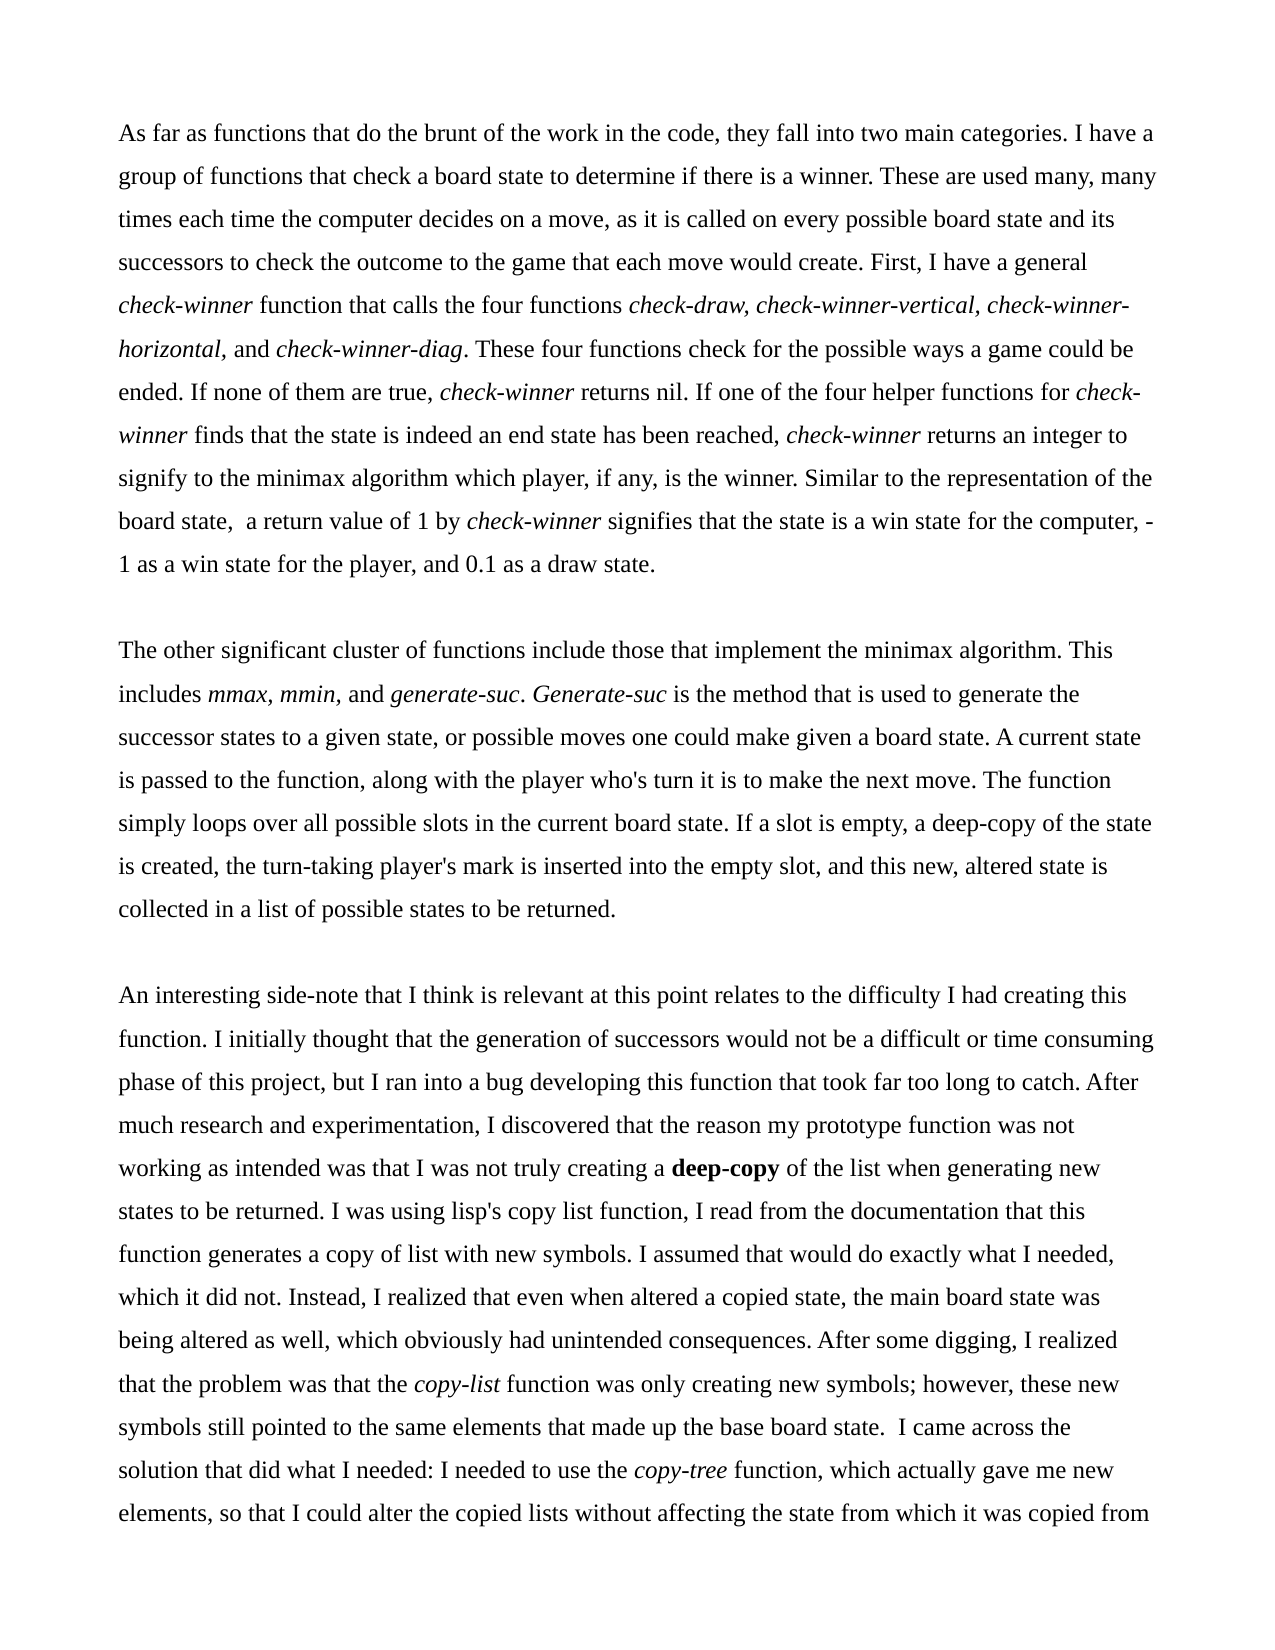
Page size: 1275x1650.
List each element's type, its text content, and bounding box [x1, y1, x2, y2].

text An interesting side-note that I think is relevant at this point relates to the difficulty I had creating this function. I initially thought that the generation of successors would not be a difficult or time consuming phase of this project, but I ran into a bug developing this function that took far too long to catch. After much research and experimentation, I discovered that the reason my prototype function was not working as intended was that I was not truly creating a deep-copy of the list when generating new states to be returned. I was using lisp's copy list function, I read from the documentation that this function generates a copy of list with new symbols. I assumed that would do exactly what I needed, which it did not. Instead, I realized that even when altered a copied state, the main board state was being altered as well, which obviously had unintended consequences. After some digging, I realized that the problem was that the copy-list function was only creating new symbols; however, these new symbols still pointed to the same elements that made up the base board state. I came across the solution that did what I needed: I needed to use the copy-tree function, which actually gave me new elements, so that I could alter the copied lists without affecting the state from which it was copied from [118, 981, 1157, 1527]
text As far as functions that do the brunt of the work in the code, they fall into two main categories. I have a group of functions that check a board state to determine if there is a winner. These are used many, many times each time the computer decides on a move, as it is called on every possible board state and its successors to check the outcome to the game that each move would create. First, I have a general check-winner function that calls the four functions check-draw, check-winner-vertical, check-winner-horizontal, and check-winner-diag. These four functions check for the possible ways a game could be ended. If none of them are true, check-winner returns nil. If one of the four helper functions for check-winner finds that the state is indeed an end state has been reached, check-winner returns an integer to signify to the minimax algorithm which player, if any, is the winner. Similar to the representation of the board state, a return value of 1 by check-winner signifies that the state is a win state for the computer, -1 as a win state for the player, and 0.1 as a draw state. [118, 118, 1157, 578]
text The other significant cluster of functions include those that implement the minimax algorithm. This includes mmax, mmin, and generate-suc. Generate-suc is the method that is used to generate the successor states to a given state, or possible moves one could make given a board state. A current state is passed to the function, along with the player who's turn it is to make the next move. The function simply loops over all possible slots in the current board state. If a slot is empty, a deep-copy of the state is created, the turn-taking player's mark is inserted into the empty slot, and this new, altered state is collected in a list of possible states to be returned. [118, 636, 1157, 923]
